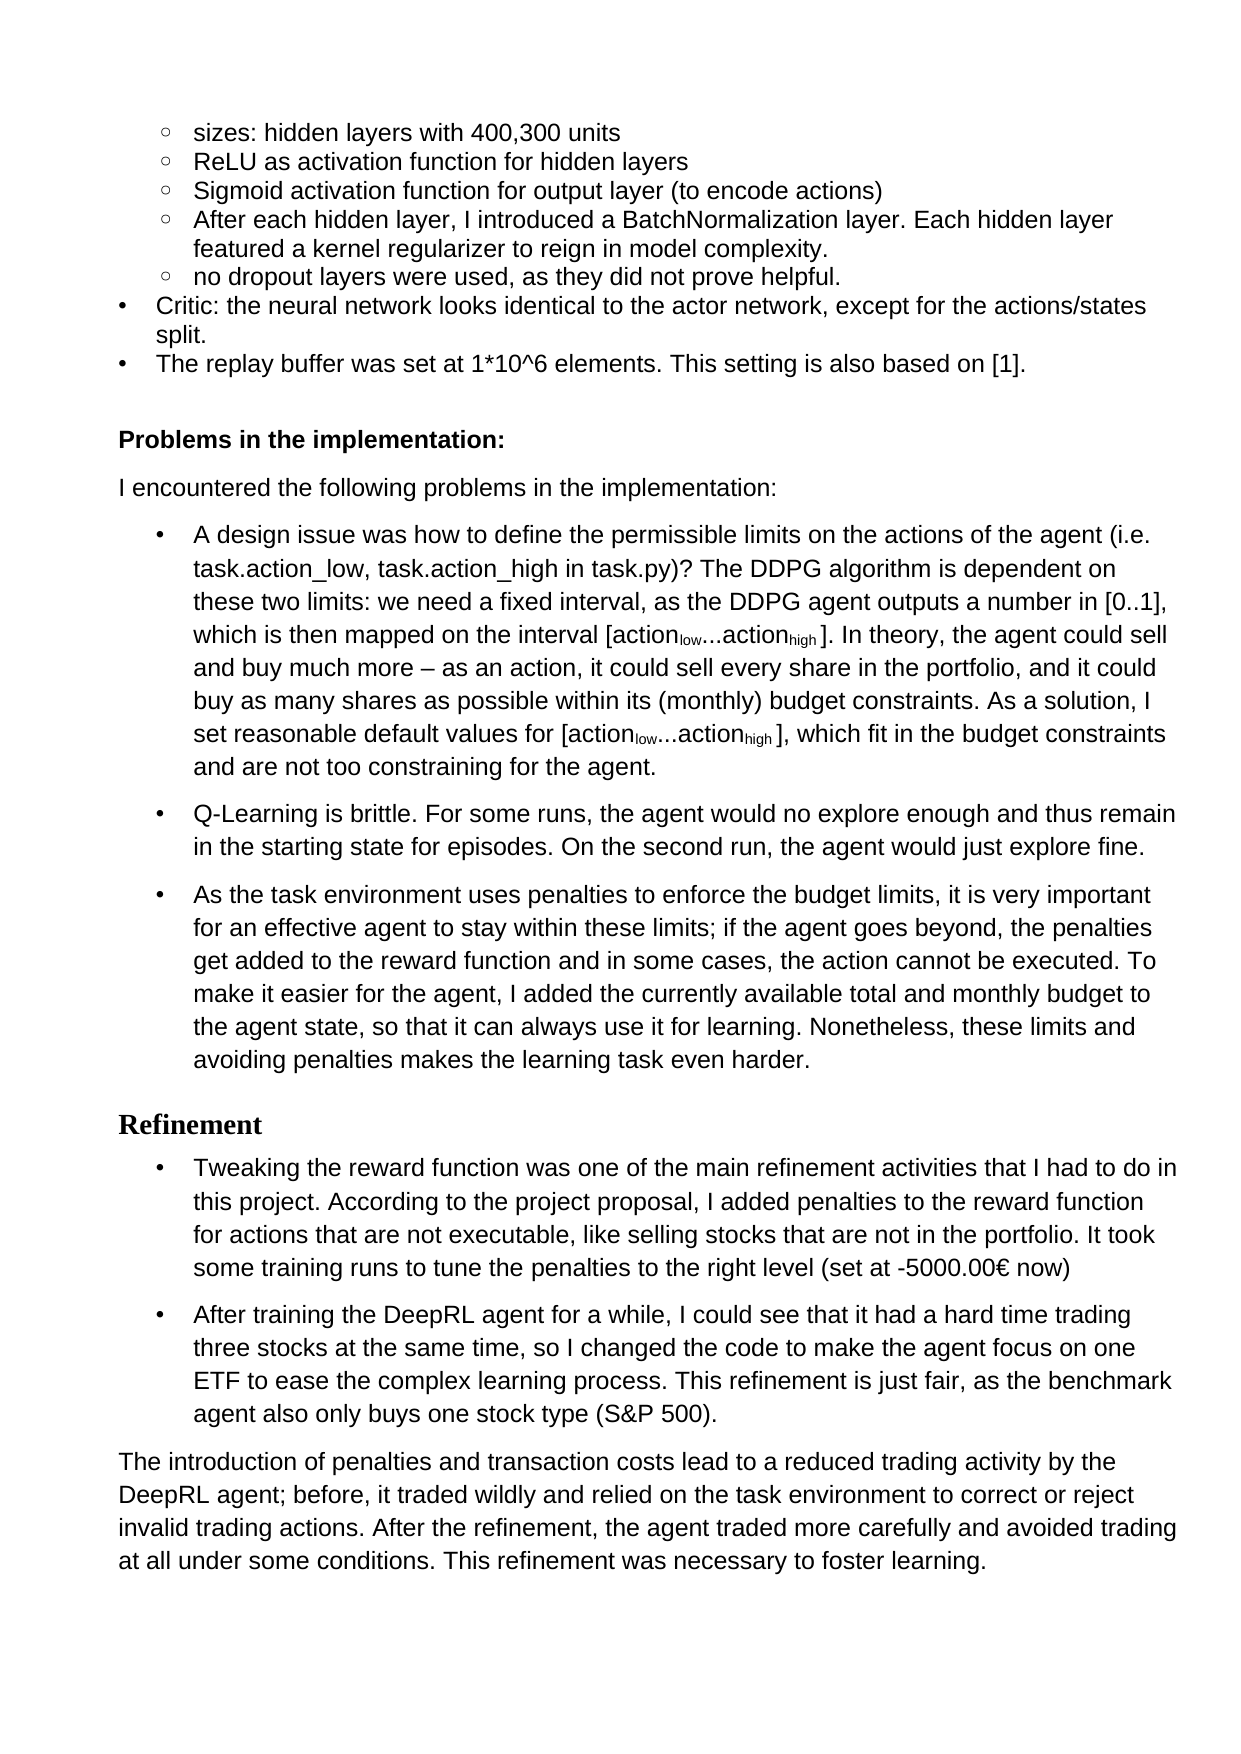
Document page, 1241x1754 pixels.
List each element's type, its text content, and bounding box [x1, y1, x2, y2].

list Tweaking the reward function was one of the main refinement activities that I had to do in this project. According to the project proposal, I added penalties to the reward function for actions that are not executable, like selling stocks that are not in the portfolio. It took some training runs to tune the penalties to the right level (set at -5000.00€ now) [156, 1153, 1181, 1281]
list Sigmoid activation function for output layer (to encode actions) [156, 176, 1181, 205]
list As the task environment uses penalties to enforce the budget limits, it is very important for an effective agent to stay within these limits; if the agent goes beyond, the penalties get added to the reward function and in some cases, the action cannot be executed. To make it easier for the agent, I added the currently available total and monthly budget to the agent state, so that it can always use it for learning. Nonetheless, these limits and avoiding penalties makes the learning task even harder. [156, 880, 1181, 1074]
list After each hidden layer, I introduced a BatchNormalization layer. Each hidden layer featured a kernel regularizer to reign in model complexity. [156, 205, 1181, 262]
list no dropout layers were used, as they did not prove helpful. [156, 262, 1181, 291]
text Problems in the implementation: [118, 425, 1181, 454]
list ReLU as activation function for hidden layers [156, 147, 1181, 176]
text I encountered the following problems in the implementation: [118, 473, 1181, 502]
list Critic: the neural network looks identical to the actor network, except for the actions/states split. [118, 291, 1181, 349]
list Q-Learning is brittle. For some runs, the agent would no explore enough and thus remain in the starting state for episodes. On the second run, the agent would just explore fine. [156, 799, 1181, 861]
text The introduction of penalties and transaction costs lead to a reduced trading activity by the DeepRL agent; before, it traded wildly and relied on the task environment to correct or reject invalid trading actions. After the refinement, the agent traded more carefully and avoided trading at all under some conditions. This refinement was necessary to foster learning. [118, 1447, 1181, 1575]
subtitle Refinement [118, 1107, 1181, 1141]
list After training the DeepRL agent for a while, I could see that it had a hard time trading three stocks at the same time, so I changed the code to make the agent focus on one ETF to ease the complex learning process. This refinement is just fair, as the benchmark agent also only buys one stock type (S&P 500). [156, 1300, 1181, 1428]
list sizes: hidden layers with 400,300 units [156, 118, 1181, 147]
list A design issue was how to define the permissible limits on the actions of the agent (i.e. task.action_low, task.action_high in task.py)? The DDPG algorithm is dependent on these two limits: we need a fixed interval, as the DDPG agent outputs a number in [0..1], which is then mapped on the interval [actionlow...actionhigh ]. In theory, the agent could sell and buy much more – as an action, it could sell every share in the portfolio, and it could buy as many shares as possible within its (monthly) budget constraints. As a solution, I set reasonable default values for [actionlow...actionhigh ], which fit in the budget constraints and are not too constraining for the agent. [156, 520, 1181, 780]
list The replay buffer was set at 1*10^6 elements. This setting is also based on [1]. [118, 349, 1181, 378]
